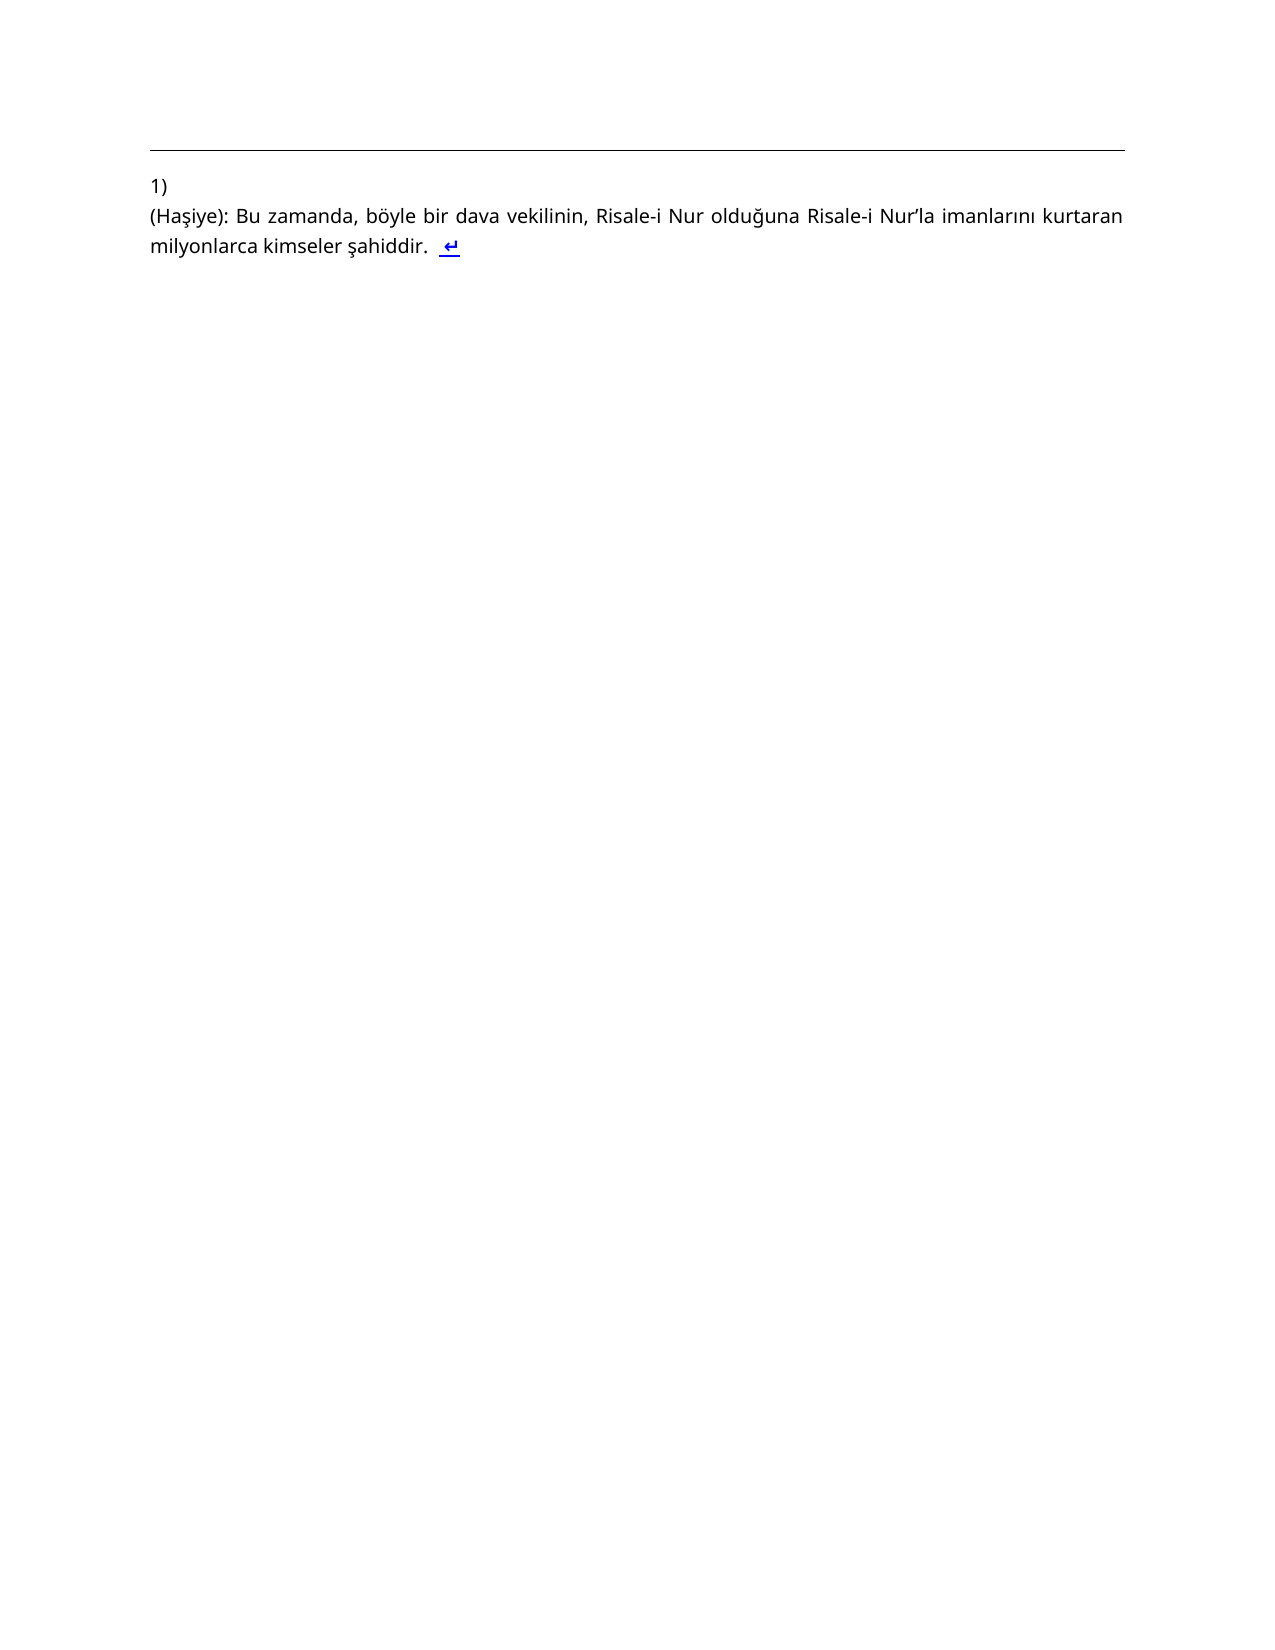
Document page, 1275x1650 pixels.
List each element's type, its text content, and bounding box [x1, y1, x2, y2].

text 1) [150, 151, 1125, 199]
text (Haşiye): Bu zamanda, böyle bir dava vekilinin, Risale-i Nur olduğuna Risale-i Nur’la imanlarını kurtaran milyonlarca kimseler şahiddir. ↵ [150, 199, 1125, 259]
